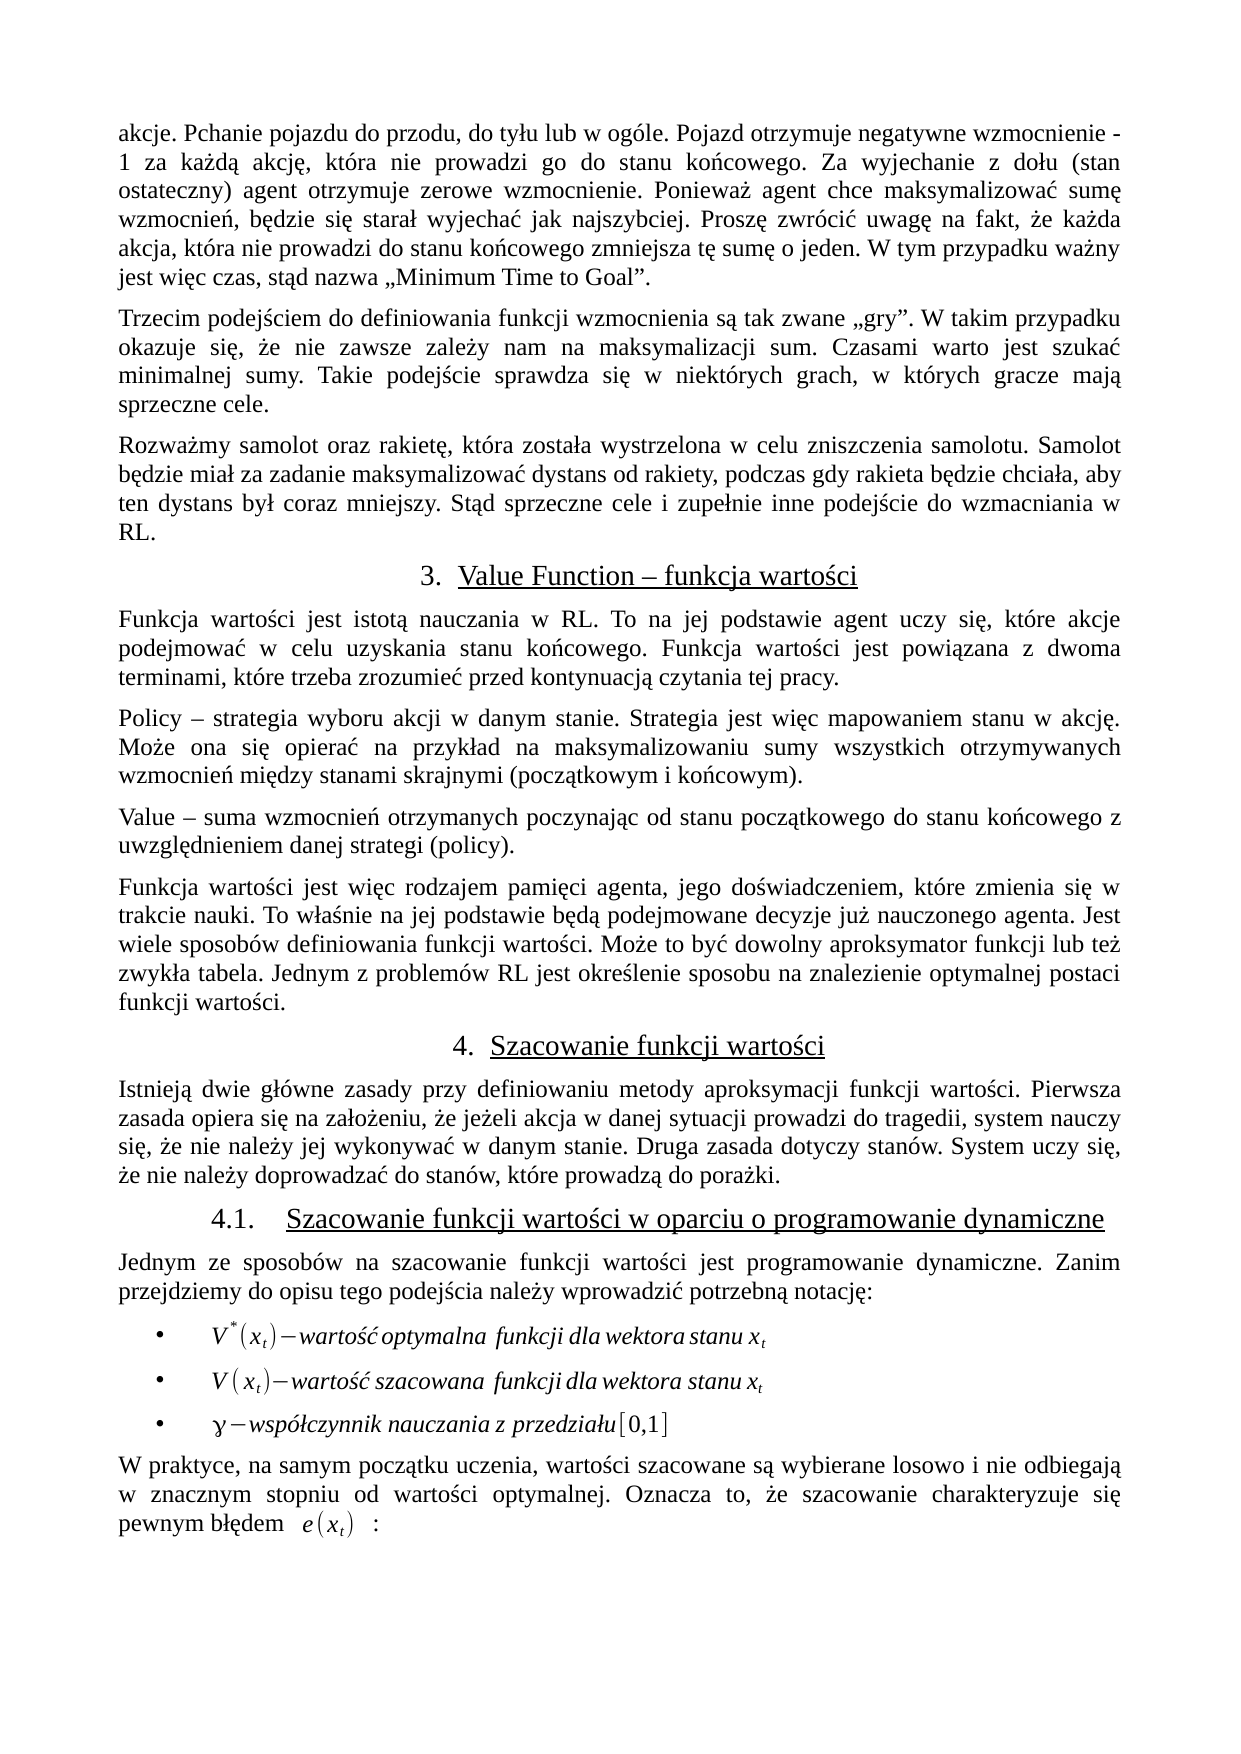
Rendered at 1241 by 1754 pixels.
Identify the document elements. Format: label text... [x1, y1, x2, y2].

list Szacowanie funkcji wartości w oparciu o programowanie dynamiczne [193, 1201, 1122, 1235]
list Szacowanie funkcji wartości [156, 1028, 1122, 1061]
text Funkcja wartości jest istotą nauczania w RL. To na jej podstawie agent uczy się, które akcje podejmować w celu uzyskania stanu końcowego. Funkcja wartości jest powiązana z dwoma terminami, które trzeba zrozumieć przed kontynuacją czytania tej pracy. [118, 604, 1122, 690]
text Policy – strategia wyboru akcji w danym stanie. Strategia jest więc mapowaniem stanu w akcję. Może ona się opierać na przykład na maksymalizowaniu sumy wszystkich otrzymywanych wzmocnień między stanami skrajnymi (początkowym i końcowym). [118, 703, 1122, 789]
text akcje. Pchanie pojazdu do przodu, do tyłu lub w ogóle. Pojazd otrzymuje negatywne wzmocnienie -1 za każdą akcję, która nie prowadzi go do stanu końcowego. Za wyjechanie z dołu (stan ostateczny) agent otrzymuje zerowe wzmocnienie. Ponieważ agent chce maksymalizować sumę wzmocnień, będzie się starał wyjechać jak najszybciej. Proszę zwrócić uwagę na fakt, że każda akcja, która nie prowadzi do stanu końcowego zmniejsza tę sumę o jeden. W tym przypadku ważny jest więc czas, stąd nazwa „Minimum Time to Goal”. [118, 118, 1122, 291]
text Istnieją dwie główne zasady przy definiowaniu metody aproksymacji funkcji wartości. Pierwsza zasada opiera się na założeniu, że jeżeli akcja w danej sytuacji prowadzi do tragedii, system nauczy się, że nie należy jej wykonywać w danym stanie. Druga zasada dotyczy stanów. System uczy się, że nie należy doprowadzać do stanów, które prowadzą do porażki. [118, 1074, 1122, 1189]
text Trzecim podejściem do definiowania funkcji wzmocnienia są tak zwane „gry”. W takim przypadku okazuje się, że nie zawsze zależy nam na maksymalizacji sum. Czasami warto jest szukać minimalnej sumy. Takie podejście sprawdza się w niektórych grach, w których gracze mają sprzeczne cele. [118, 303, 1122, 418]
text Value – suma wzmocnień otrzymanych poczynając od stanu początkowego do stanu końcowego z uwzględnieniem danej strategi (policy). [118, 802, 1122, 859]
text Jednym ze sposobów na szacowanie funkcji wartości jest programowanie dynamiczne. Zanim przejdziemy do opisu tego podejścia należy wprowadzić potrzebną notację: [118, 1247, 1122, 1305]
list Value Function – funkcja wartości [156, 558, 1122, 592]
text Rozważmy samolot oraz rakietę, która została wystrzelona w celu zniszczenia samolotu. Samolot będzie miał za zadanie maksymalizować dystans od rakiety, podczas gdy rakieta będzie chciała, aby ten dystans był coraz mniejszy. Stąd sprzeczne cele i zupełnie inne podejście do wzmacniania w RL. [118, 431, 1122, 546]
text Funkcja wartości jest więc rodzajem pamięci agenta, jego doświadczeniem, które zmienia się w trakcie nauki. To właśnie na jej podstawie będą podejmowane decyzje już nauczonego agenta. Jest wiele sposobów definiowania funkcji wartości. Może to być dowolny aproksymator funkcji lub też zwykła tabela. Jednym z problemów RL jest określenie sposobu na znalezienie optymalnej postaci funkcji wartości. [118, 872, 1122, 1015]
text W praktyce, na samym początku uczenia, wartości szacowane są wybierane losowo i nie odbiegają w znacznym stopniu od wartości optymalnej. Oznacza to, że szacowanie charakteryzuje się pewnym błędem: [118, 1451, 1122, 1540]
